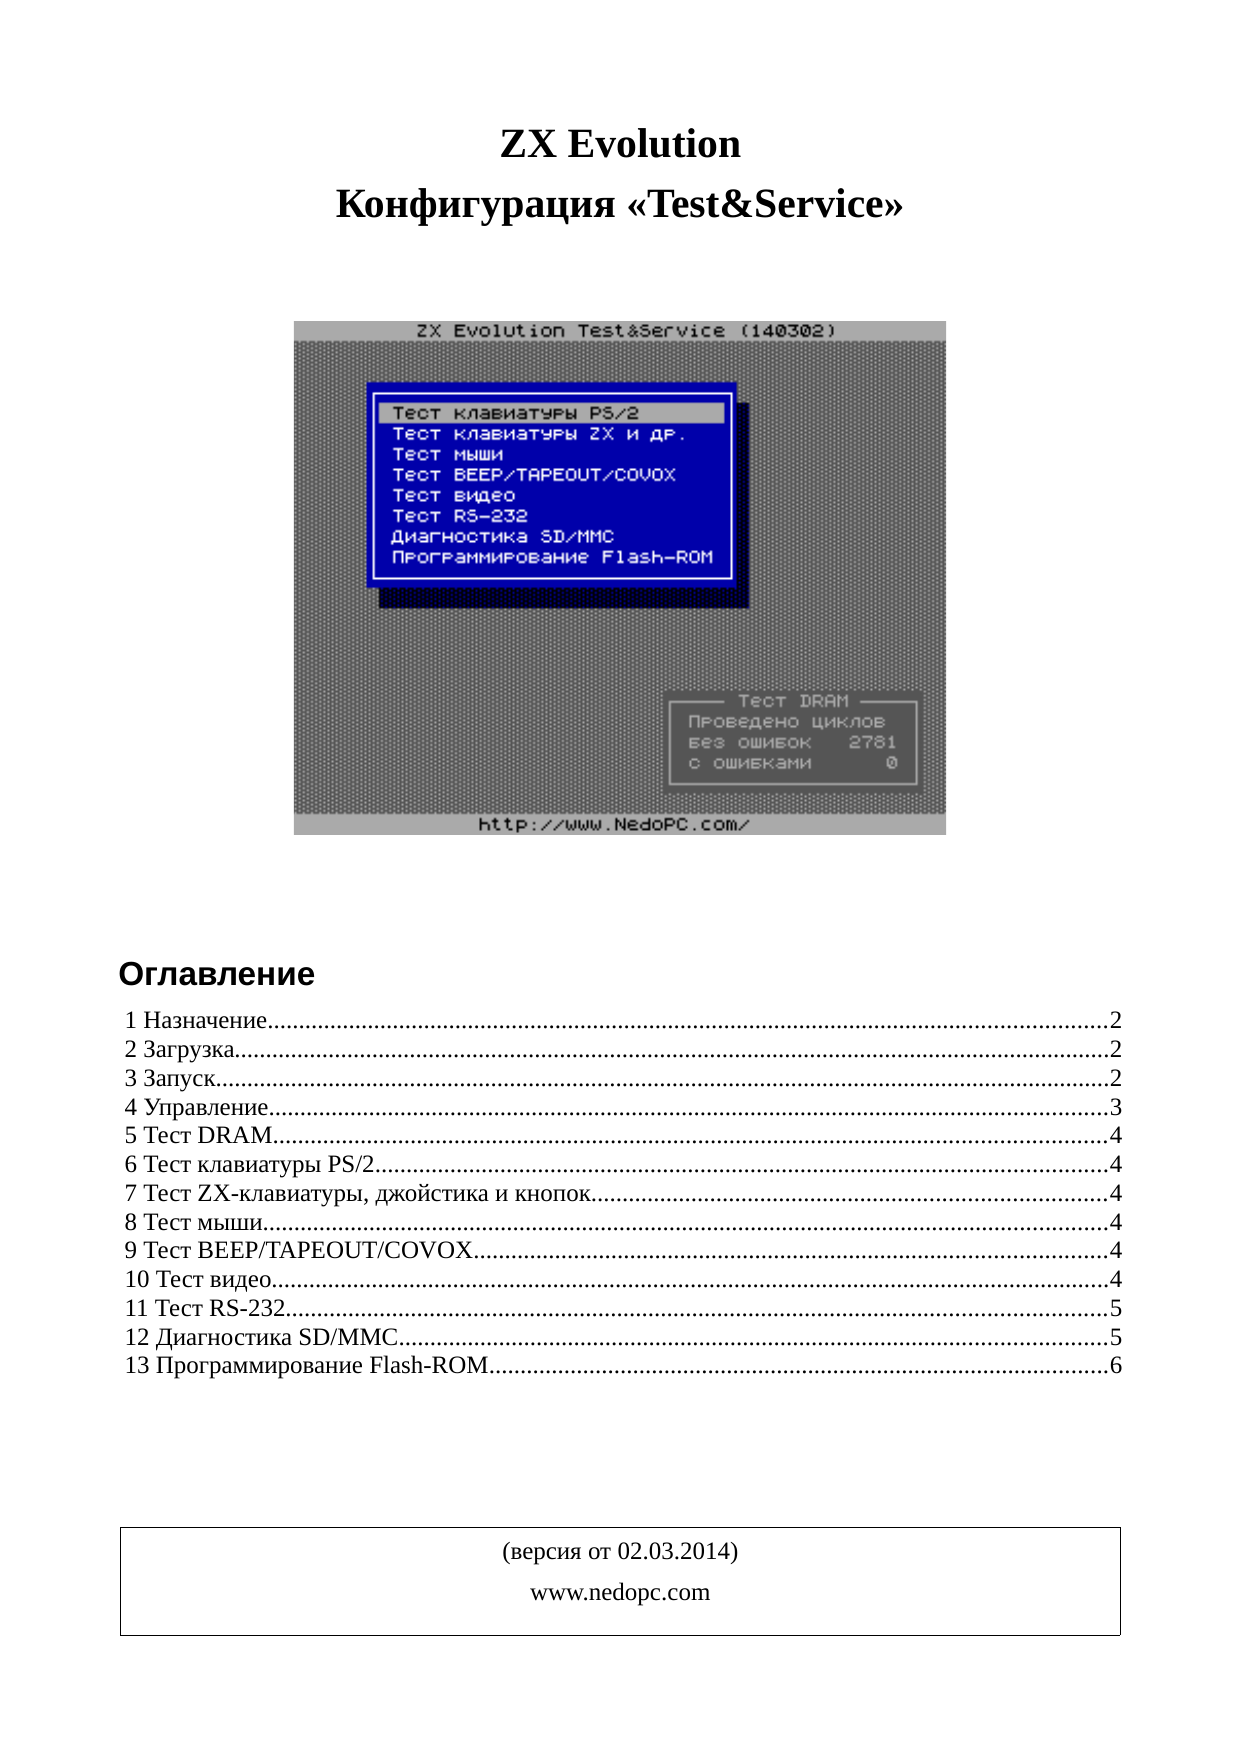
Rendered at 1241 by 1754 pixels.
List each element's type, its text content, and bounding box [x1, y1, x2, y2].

text 11 Тест RS-232 5 [118, 1293, 1122, 1322]
text 4 Управление 3 [118, 1092, 1122, 1120]
text 9 Тест BEEP/TAPEOUT/COVOX 4 [118, 1235, 1122, 1264]
text 10 Тест видео 4 [118, 1264, 1122, 1293]
text 12 Диагностика SD/MMC 5 [118, 1322, 1122, 1350]
subtitle Оглавление [118, 954, 1122, 993]
text 6 Тест клавиатуры PS/2 4 [118, 1149, 1122, 1178]
text Конфигурация «Test&Service» [118, 178, 1122, 226]
text 2 Загрузка 2 [118, 1034, 1122, 1063]
text 8 Тест мыши 4 [118, 1207, 1122, 1235]
text www.nedopc.com [129, 1577, 1111, 1606]
text 13 Программирование Flash-ROM 6 [118, 1350, 1122, 1379]
text 3 Запуск 2 [118, 1063, 1122, 1092]
text 7 Тест ZX-клавиатуры, джойстика и кнопок 4 [118, 1178, 1122, 1207]
text ZX Evolution [118, 118, 1122, 166]
text 1 Назначение 2 [118, 1005, 1122, 1034]
text (версия от 02.03.2014) [129, 1536, 1111, 1565]
text 5 Тест DRAM 4 [118, 1120, 1122, 1149]
picture [293, 321, 947, 835]
